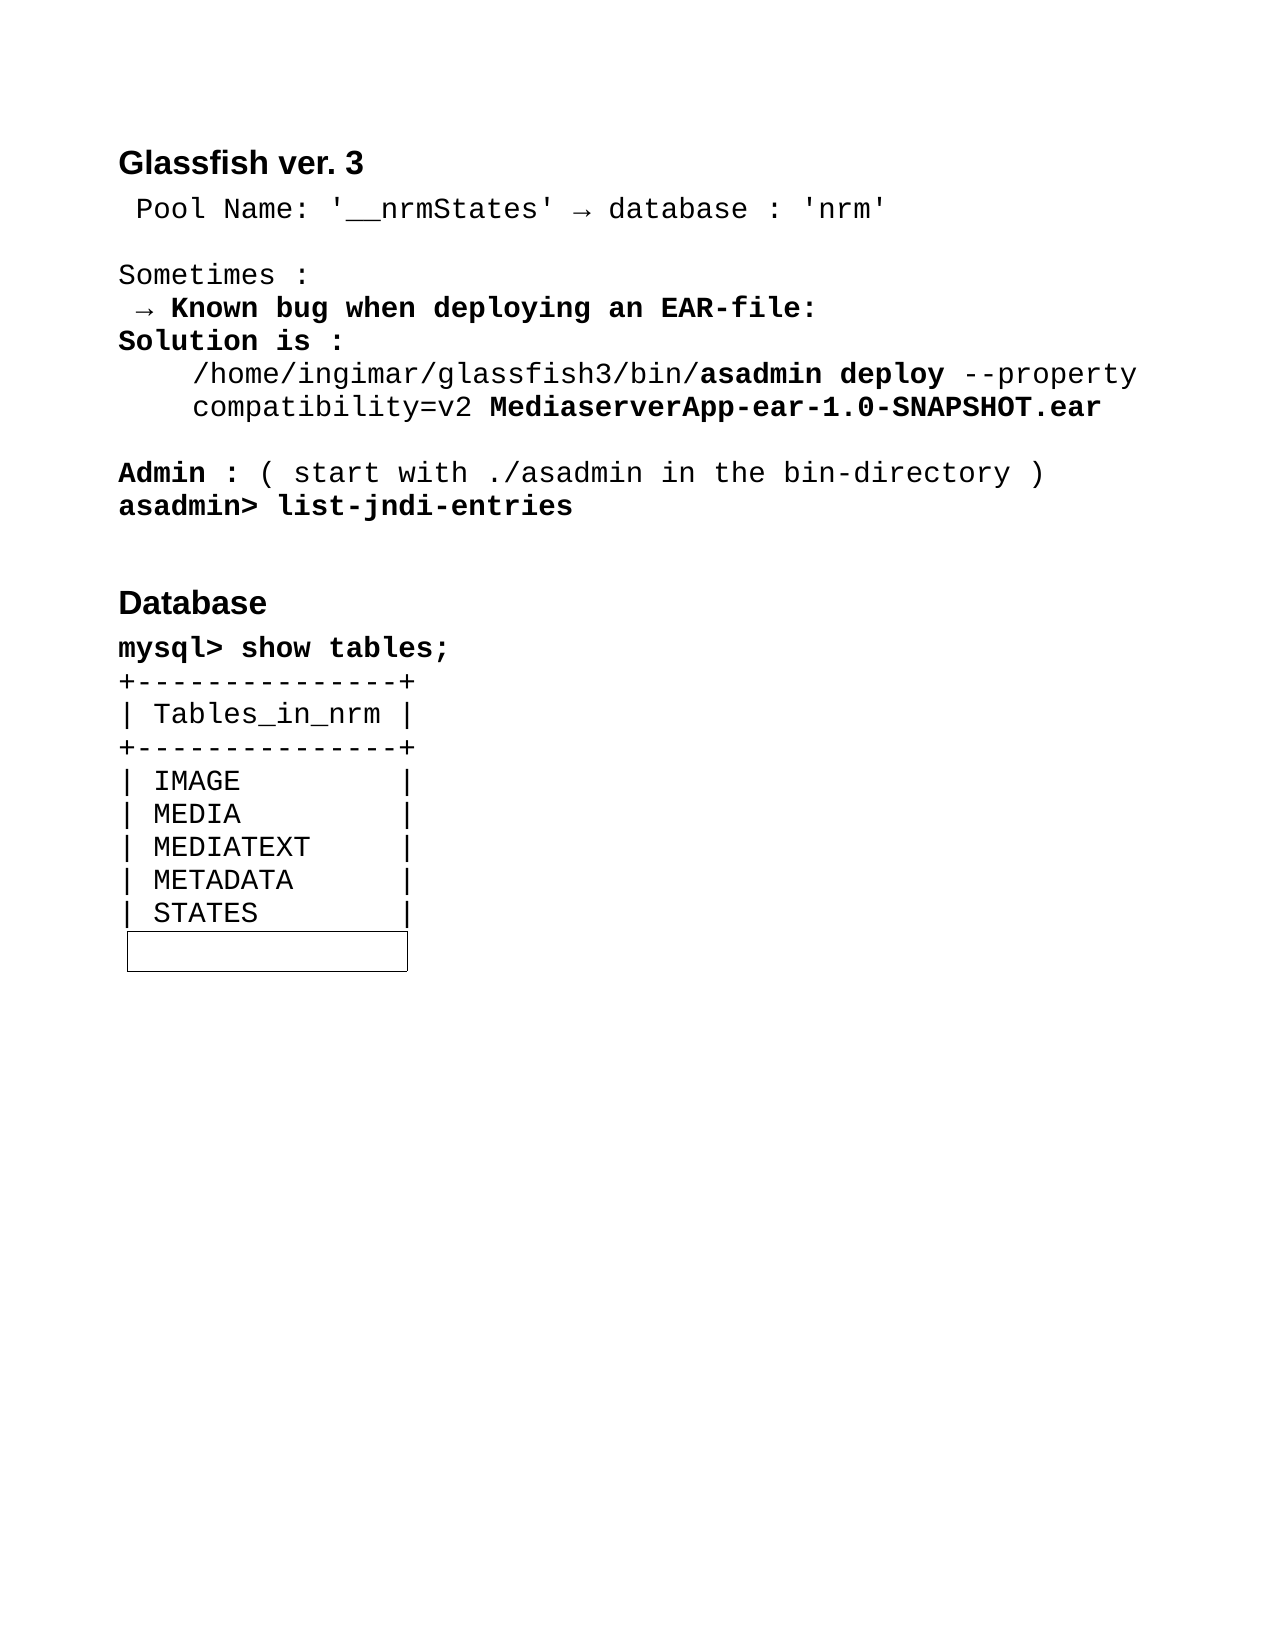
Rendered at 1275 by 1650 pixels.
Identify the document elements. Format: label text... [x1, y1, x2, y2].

text | Tables_in_nrm | [118, 700, 1157, 733]
subtitle Glassfish ver. 3 [118, 143, 1157, 182]
text +---------------+ [118, 667, 1157, 700]
table_header [128, 932, 407, 971]
text | STATES | [118, 898, 1157, 931]
text Admin : ( start with ./asadmin in the bin-directory ) [118, 458, 1157, 491]
text Solution is : [118, 326, 1157, 359]
text | MEDIA | [118, 799, 1157, 832]
text → Known bug when deploying an EAR-file: [118, 293, 1157, 326]
text | MEDIATEXT | [118, 832, 1157, 865]
text asadmin> list-jndi-entries [118, 491, 1157, 524]
text +---------------+ [118, 733, 1157, 766]
subtitle Database [118, 582, 1157, 621]
text | METADATA | [118, 865, 1157, 898]
text /home/ingimar/glassfish3/bin/asadmin deploy --property compatibility=v2 MediaserverApp-ear-1.0-SNAPSHOT.ear [192, 359, 1157, 425]
text | IMAGE | [118, 766, 1157, 799]
text Pool Name: '__nrmStates' → database : 'nrm' [118, 194, 1157, 227]
text Sometimes : [118, 260, 1157, 293]
text mysql> show tables; [118, 634, 1157, 667]
